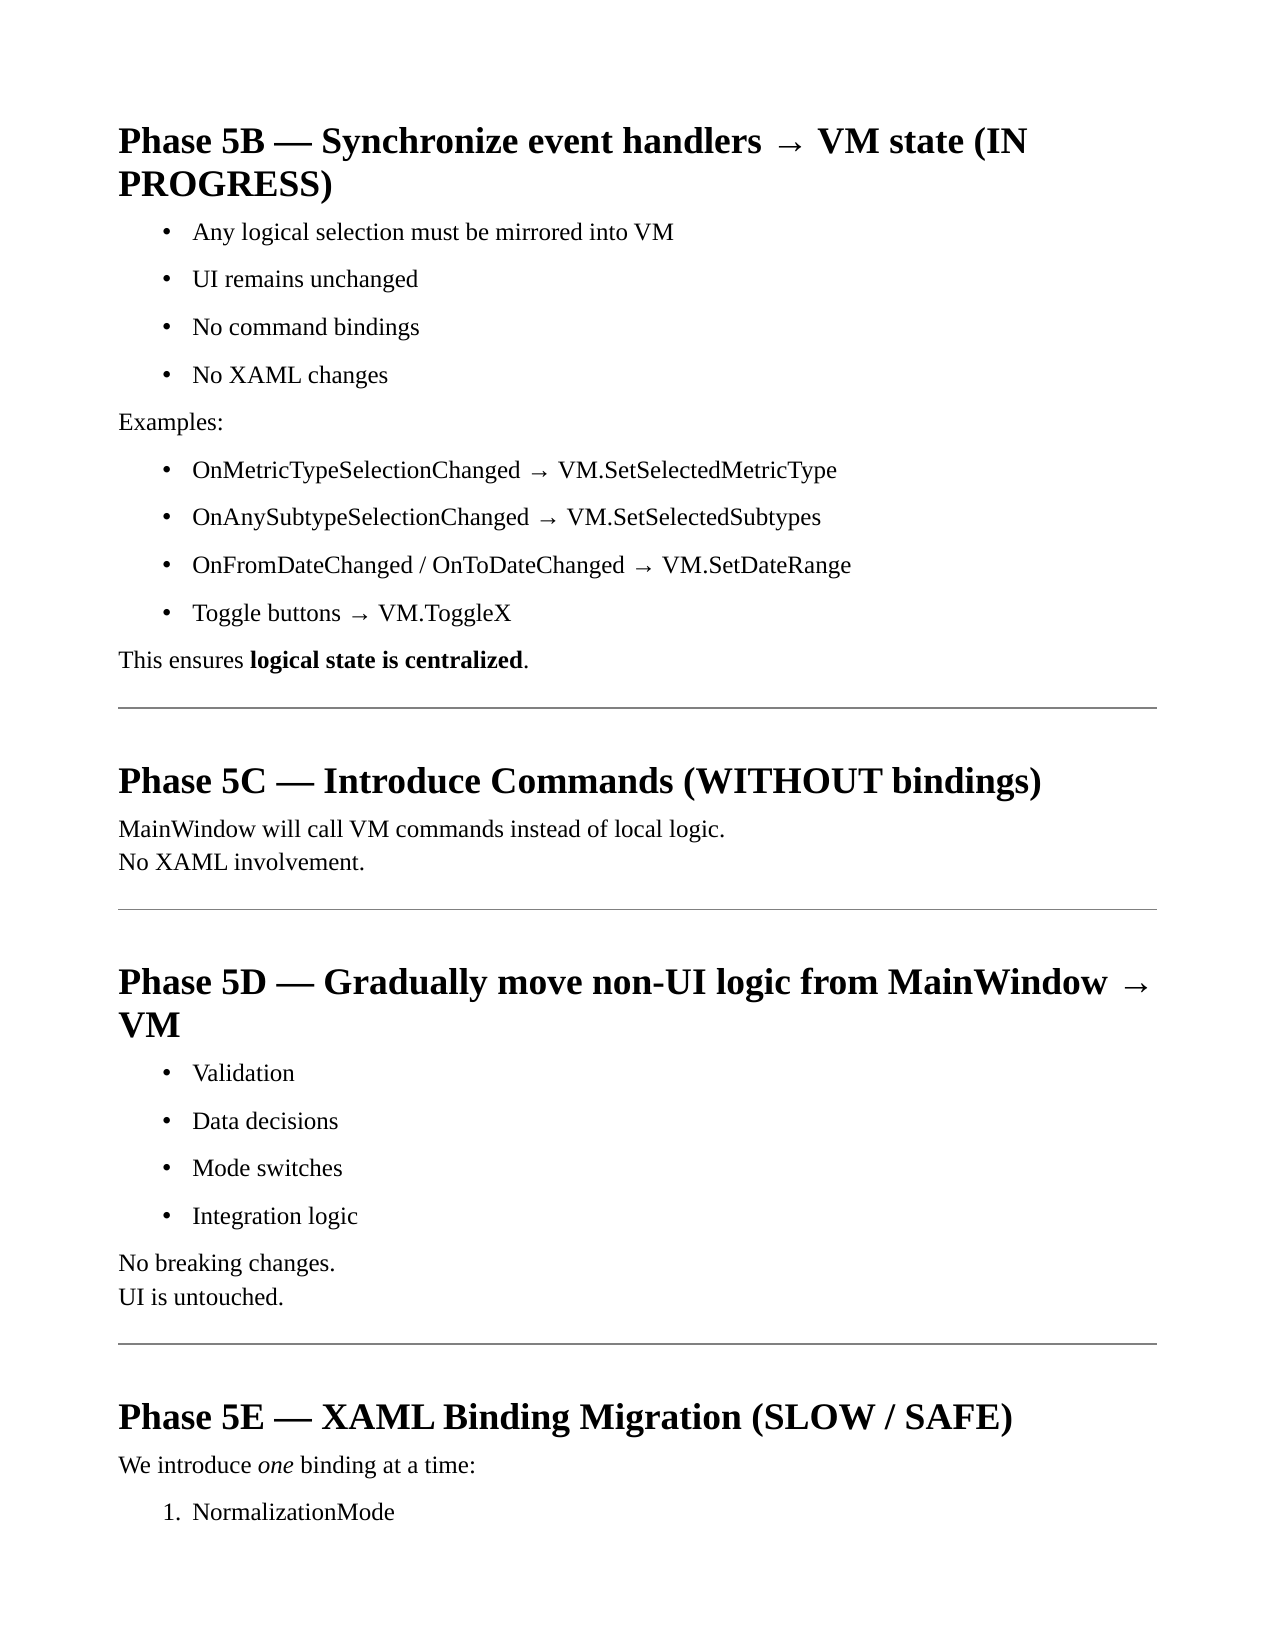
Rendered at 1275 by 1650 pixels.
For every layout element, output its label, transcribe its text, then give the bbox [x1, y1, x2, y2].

list No command bindings [162, 312, 1157, 341]
text MainWindow will call VM commands instead of local logic. No XAML involvement. [118, 814, 1157, 875]
subtitle Phase 5D — Gradually move non-UI logic from MainWindow → VM [118, 959, 1157, 1046]
list Any logical selection must be mirrored into VM [162, 217, 1157, 246]
text This ensures logical state is centralized. [118, 645, 1157, 674]
text We introduce one binding at a time: [118, 1450, 1157, 1479]
list OnFromDateChanged / OnToDateChanged → VM.SetDateRange [162, 550, 1157, 579]
list NormalizationMode [162, 1497, 1157, 1526]
list OnMetricTypeSelectionChanged → VM.SetSelectedMetricType [162, 455, 1157, 484]
list UI remains unchanged [162, 264, 1157, 293]
list No XAML changes [162, 360, 1157, 388]
list Data decisions [162, 1106, 1157, 1134]
list Mode switches [162, 1153, 1157, 1182]
text Examples: [118, 407, 1157, 436]
list Toggle buttons → VM.ToggleX [162, 598, 1157, 626]
list Validation [162, 1058, 1157, 1087]
subtitle Phase 5C — Introduce Commands (WITHOUT bindings) [118, 758, 1157, 801]
subtitle Phase 5B — Synchronize event handlers → VM state (IN PROGRESS) [118, 118, 1157, 204]
text No breaking changes. UI is untouched. [118, 1248, 1157, 1310]
list Integration logic [162, 1201, 1157, 1230]
list OnAnySubtypeSelectionChanged → VM.SetSelectedSubtypes [162, 502, 1157, 531]
subtitle Phase 5E — XAML Binding Migration (SLOW / SAFE) [118, 1394, 1157, 1437]
